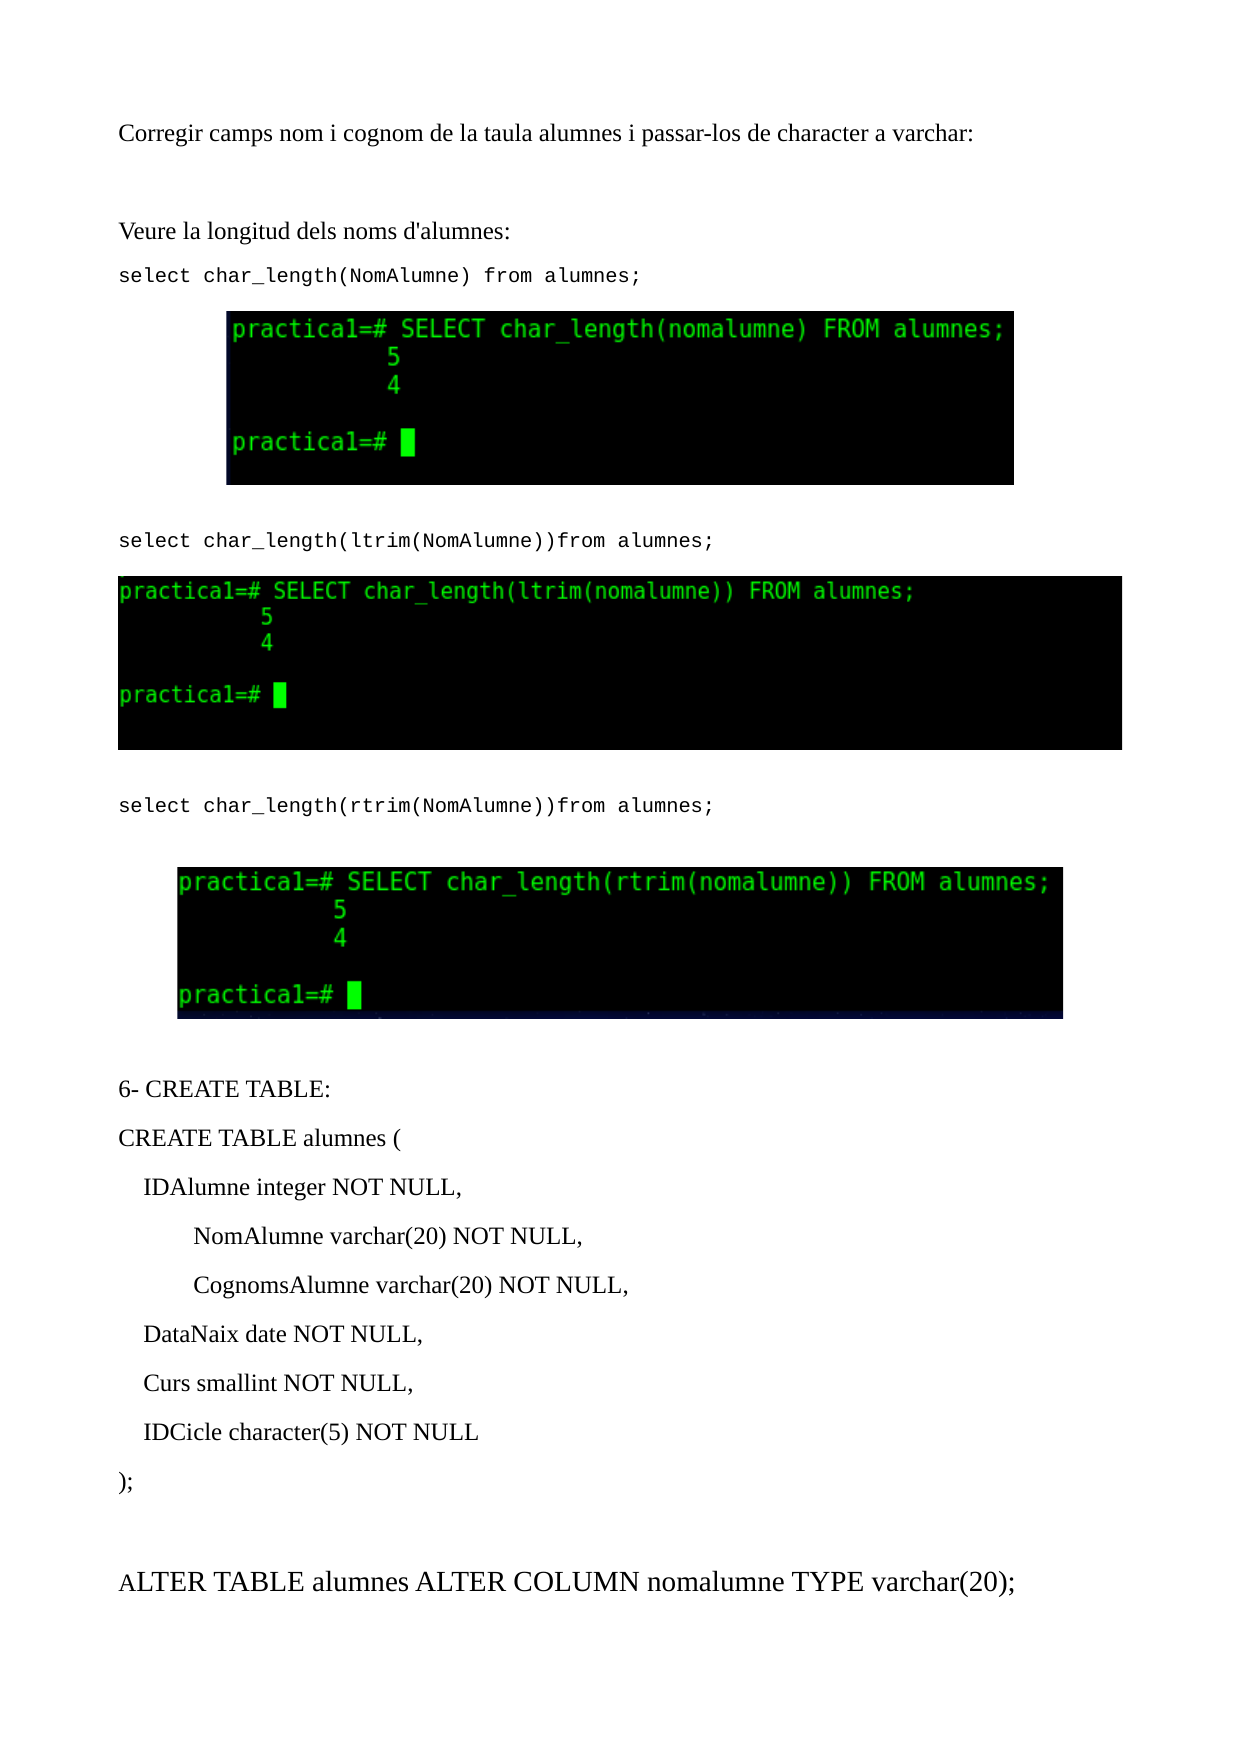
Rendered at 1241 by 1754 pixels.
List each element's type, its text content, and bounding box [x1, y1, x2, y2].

picture [118, 576, 1123, 750]
picture [177, 867, 1064, 1019]
text NomAlumne varchar(20) NOT NULL, [118, 1221, 1122, 1250]
text 6- CREATE TABLE: [118, 1074, 1122, 1103]
text DataNaix date NOT NULL, [118, 1319, 1122, 1348]
text CognomsAlumne varchar(20) NOT NULL, [118, 1270, 1122, 1299]
picture [226, 311, 1014, 485]
text select char_length(ltrim(NomAlumne))from alumnes; [118, 531, 1122, 554]
text select char_length(rtrim(NomAlumne))from alumnes; [118, 795, 1122, 818]
text Curs smallint NOT NULL, [118, 1368, 1122, 1397]
text IDCicle character(5) NOT NULL [118, 1417, 1122, 1446]
text Corregir camps nom i cognom de la taula alumnes i passar-los de character a varchar: [118, 118, 1122, 147]
text ); [118, 1466, 1122, 1495]
text Veure la longitud dels noms d'alumnes: [118, 216, 1122, 245]
text select char_length(NomAlumne) from alumnes; [118, 265, 1122, 288]
text CREATE TABLE alumnes ( [118, 1123, 1122, 1152]
text ALTER TABLE alumnes ALTER COLUMN nomalumne TYPE varchar(20); [118, 1564, 1122, 1598]
text IDAlumne integer NOT NULL, [118, 1172, 1122, 1201]
